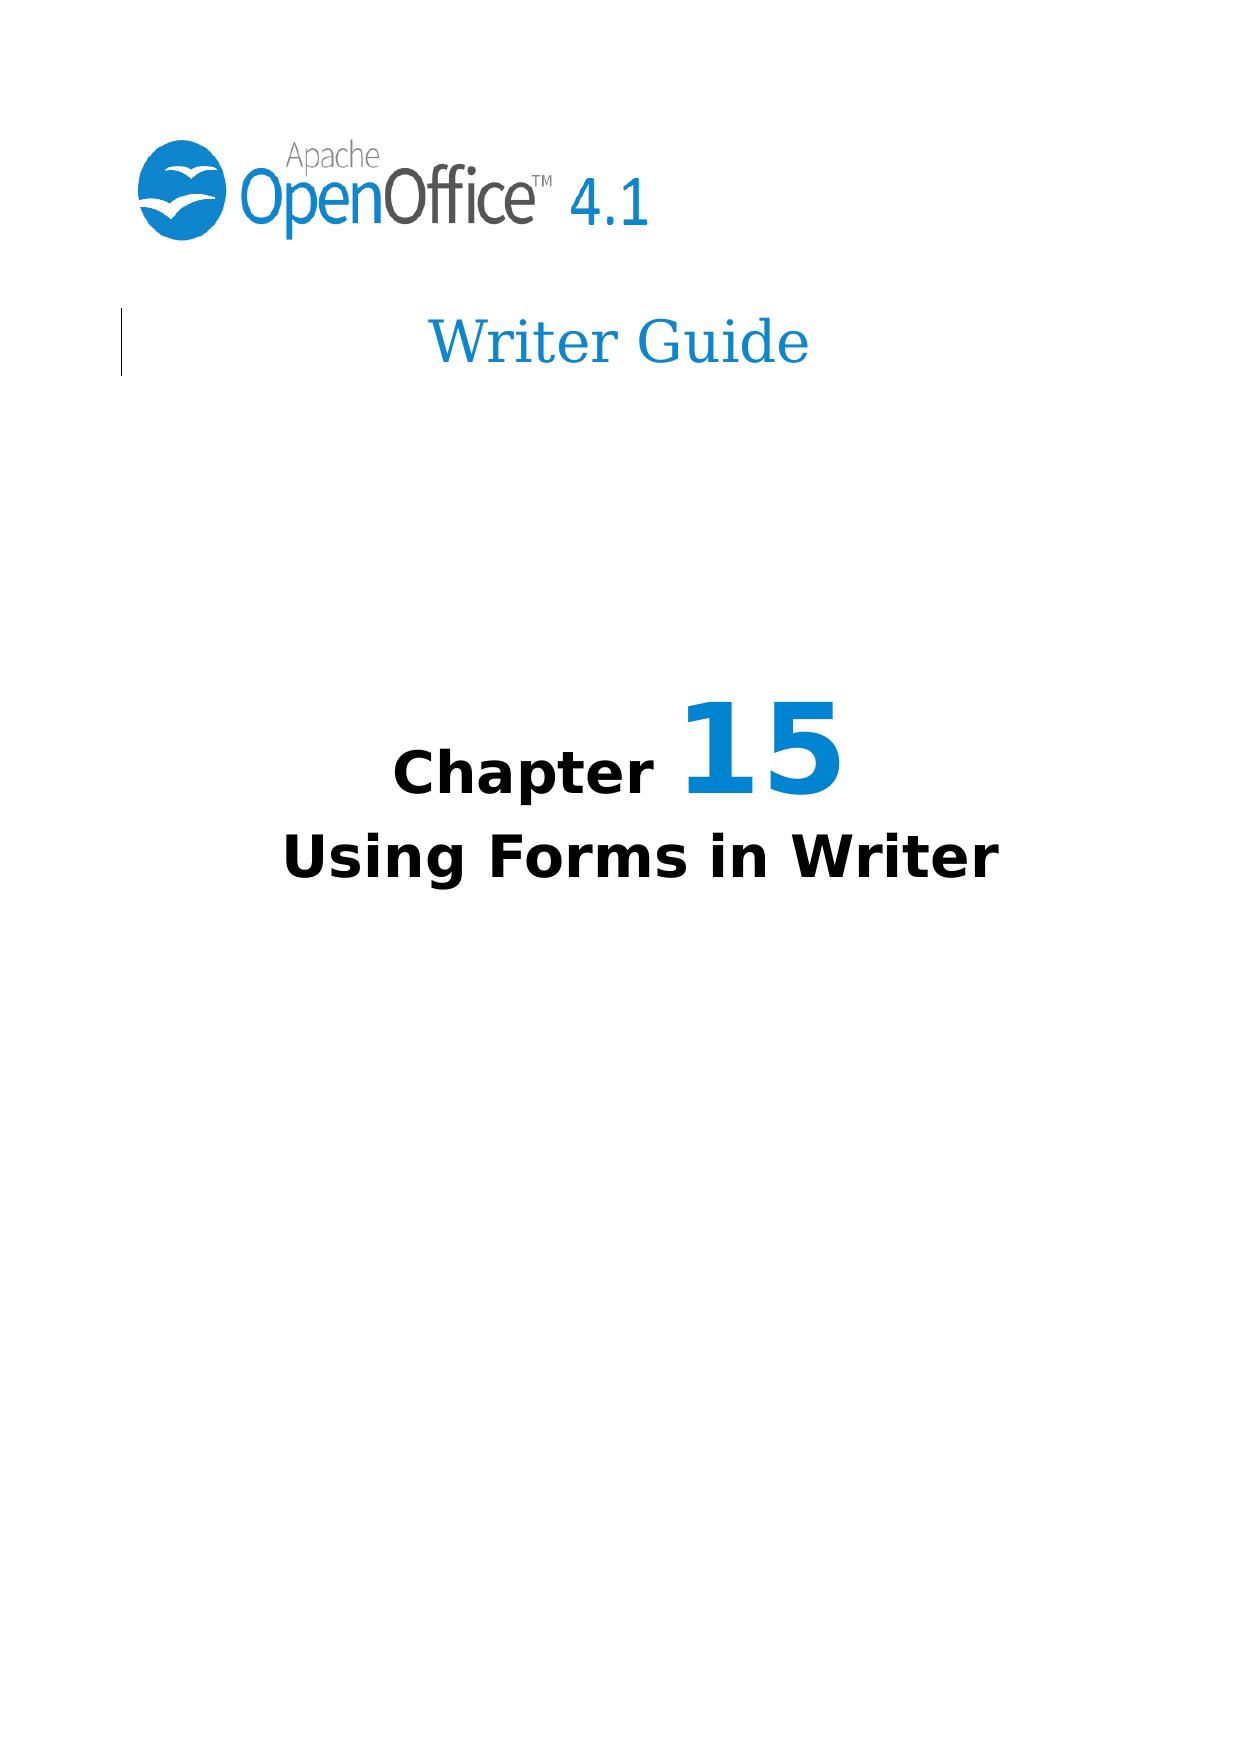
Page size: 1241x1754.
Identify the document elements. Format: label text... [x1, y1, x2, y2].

picture [136, 118, 651, 246]
text Writer Guide [136, 308, 1104, 376]
subtitle Chapter 15 Using Forms in Writer [136, 678, 1104, 891]
